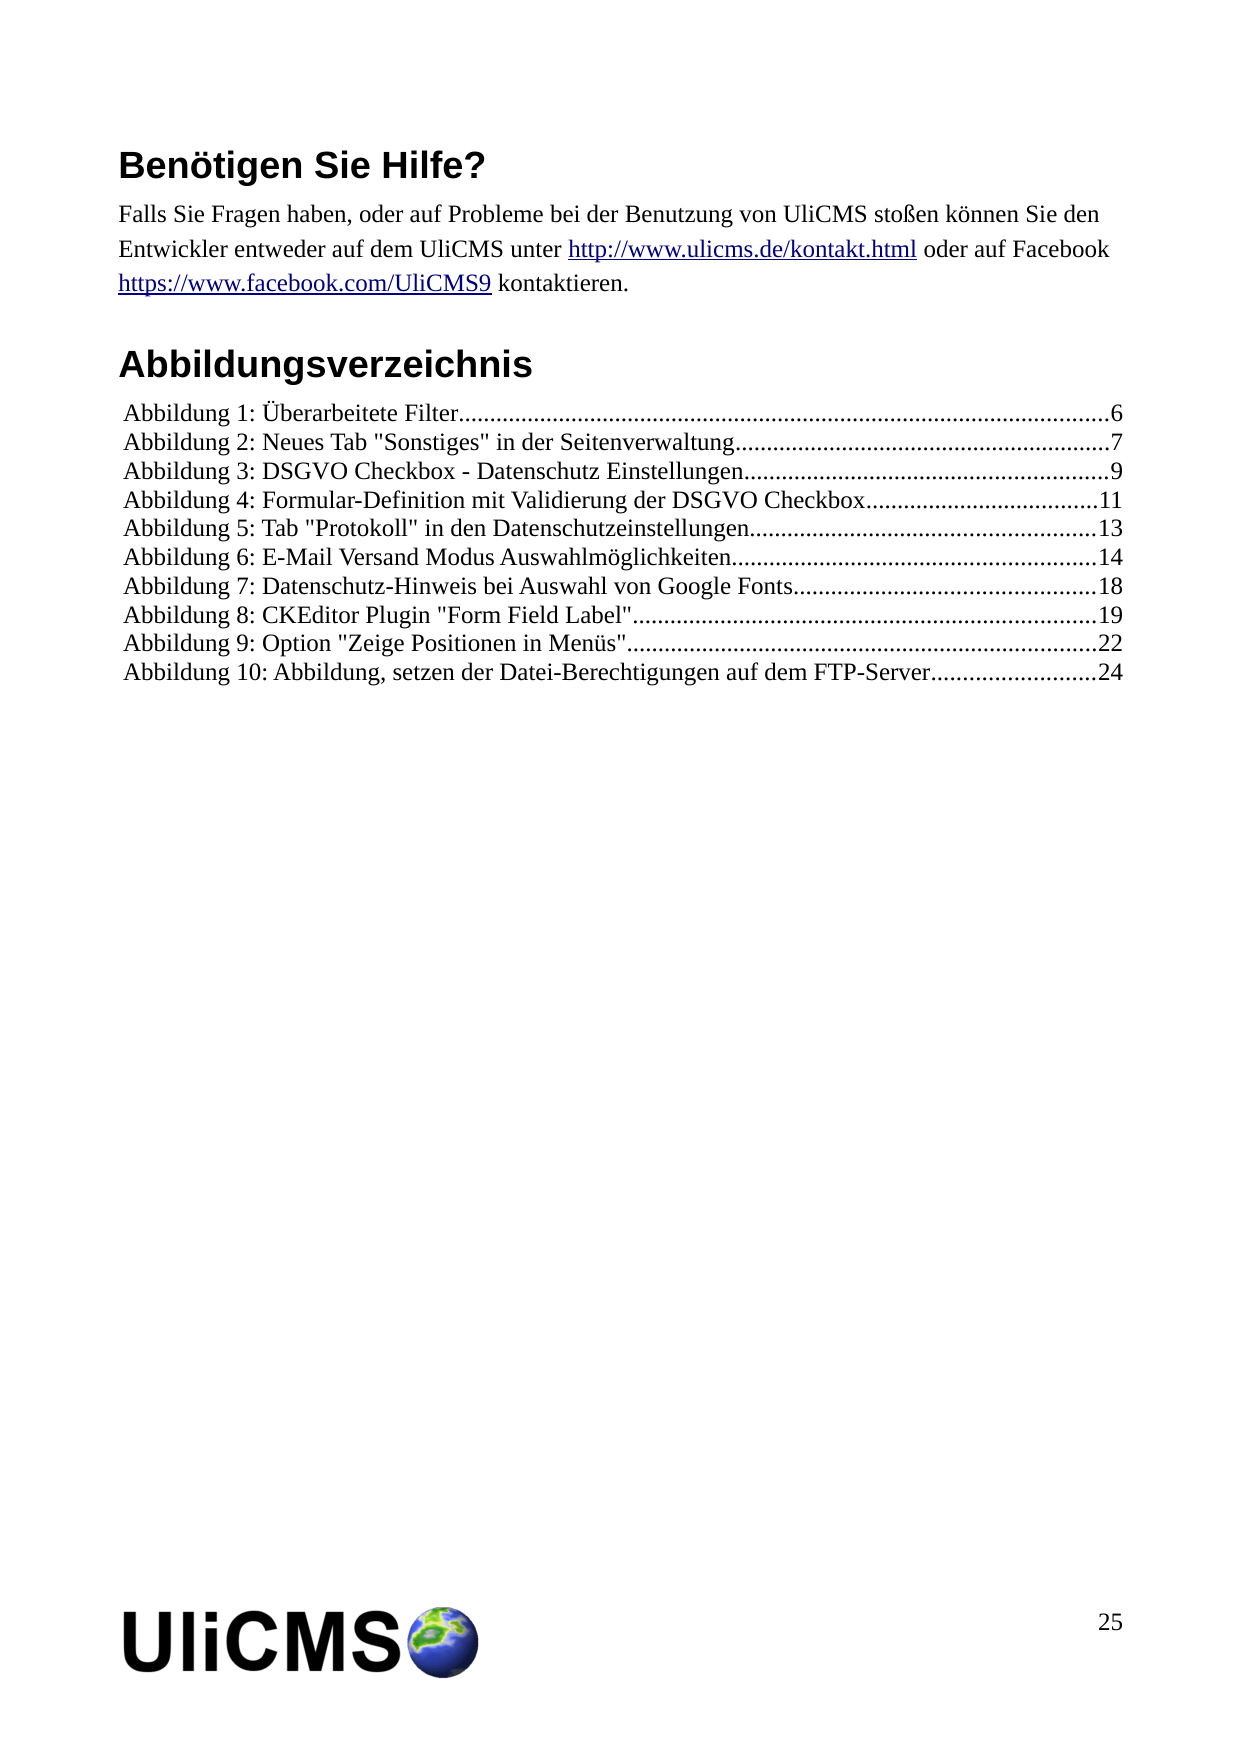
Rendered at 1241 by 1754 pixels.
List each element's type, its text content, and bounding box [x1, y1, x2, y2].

text Abbildung 1: Überarbeitete Filter 6 [118, 398, 1123, 427]
subtitle Benötigen Sie Hilfe? [118, 143, 1123, 187]
text Abbildung 6: E-Mail Versand Modus Auswahlmöglichkeiten 14 [118, 542, 1123, 571]
picture [118, 1607, 479, 1681]
text Abbildung 2: Neues Tab "Sonstiges" in der Seitenverwaltung 7 [118, 427, 1123, 456]
text Abbildung 4: Formular-Definition mit Validierung der DSGVO Checkbox 11 [118, 485, 1123, 513]
text Abbildung 5: Tab "Protokoll" in den Datenschutzeinstellungen 13 [118, 513, 1123, 542]
text Falls Sie Fragen haben, oder auf Probleme bei der Benutzung von UliCMS stoßen können Sie den Entwickler entweder auf dem UliCMS unter http://www.ulicms.de/kontakt.html oder auf Facebook https://www.facebook.com/UliCMS9 kontaktieren. [118, 199, 1123, 297]
text Abbildung 9: Option "Zeige Positionen in Menüs" 22 [118, 628, 1123, 657]
text Abbildung 3: DSGVO Checkbox - Datenschutz Einstellungen 9 [118, 456, 1123, 485]
subtitle Abbildungsverzeichnis [118, 342, 1123, 386]
text Abbildung 10: Abbildung, setzen der Datei-Berechtigungen auf dem FTP-Server 24 [118, 657, 1123, 686]
text Abbildung 8: CKEditor Plugin "Form Field Label" 19 [118, 600, 1123, 628]
text Abbildung 7: Datenschutz-Hinweis bei Auswahl von Google Fonts 18 [118, 571, 1123, 600]
